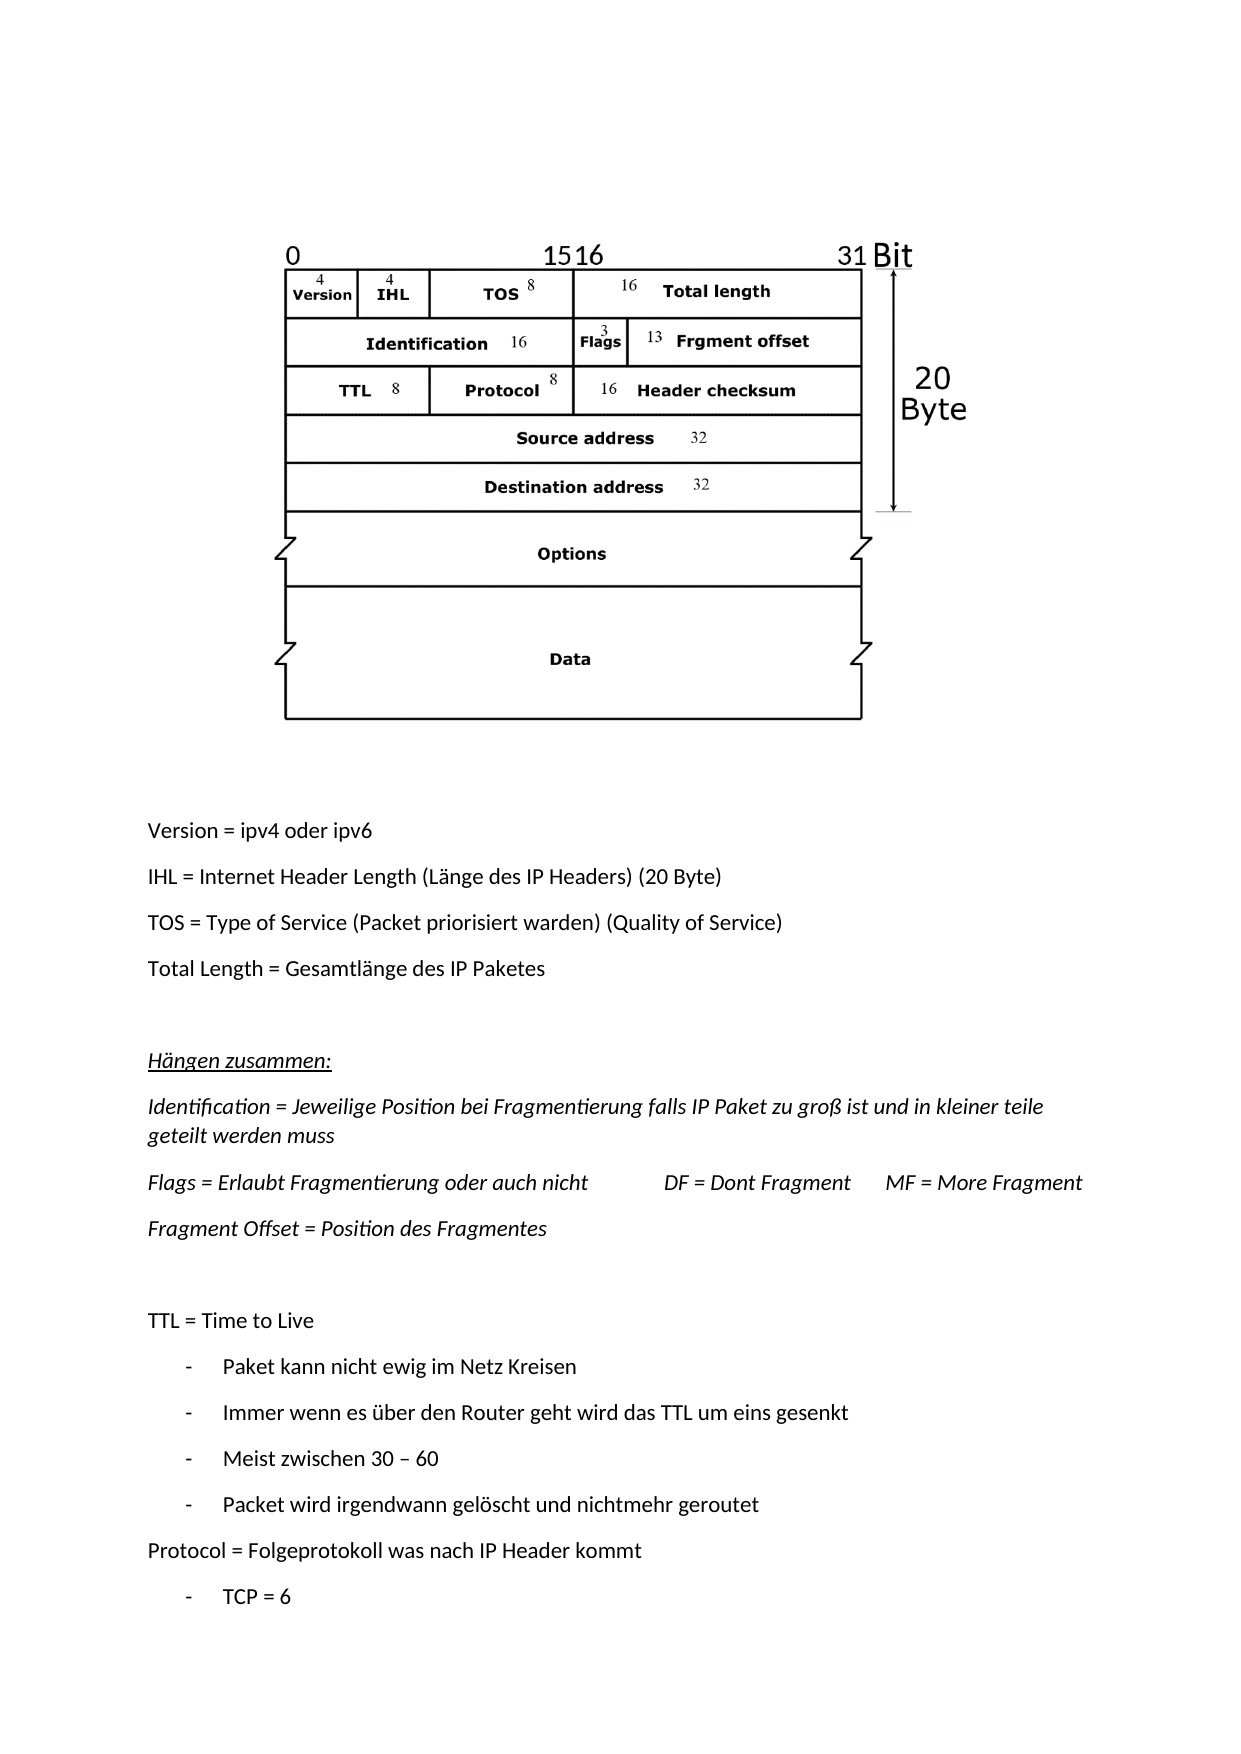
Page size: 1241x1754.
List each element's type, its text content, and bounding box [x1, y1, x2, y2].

text Fragment Offset = Position des Fragmentes [148, 1214, 1093, 1242]
text Total Length = Gesamtlänge des IP Paketes [148, 954, 1093, 982]
list Paket kann nicht ewig im Netz Kreisen [185, 1352, 1093, 1380]
text Version = ipv4 oder ipv6 [148, 815, 1093, 844]
text Protocol = Folgeprotokoll was nach IP Header kommt [148, 1536, 1093, 1564]
text TTL = Time to Live [148, 1306, 1093, 1334]
text IHL = Internet Header Length (Länge des IP Headers) (20 Byte) [148, 862, 1093, 890]
text Identification = Jeweilige Position bei Fragmentierung falls IP Paket zu groß ist und in kleiner teile geteilt werden muss [148, 1092, 1093, 1150]
list TCP = 6 [185, 1582, 1093, 1610]
text Flags = Erlaubt Fragmentierung oder auch nicht DF = Dont Fragment MF = More Fragment [148, 1168, 1093, 1196]
list Meist zwischen 30 – 60 [185, 1444, 1093, 1472]
list Packet wird irgendwann gelöscht und nichtmehr geroutet [185, 1490, 1093, 1518]
text TOS = Type of Service (Packet priorisiert warden) (Quality of Service) [148, 908, 1093, 936]
list Immer wenn es über den Router geht wird das TTL um eins gesenkt [185, 1398, 1093, 1426]
text Hängen zusammen: [148, 1046, 1093, 1074]
